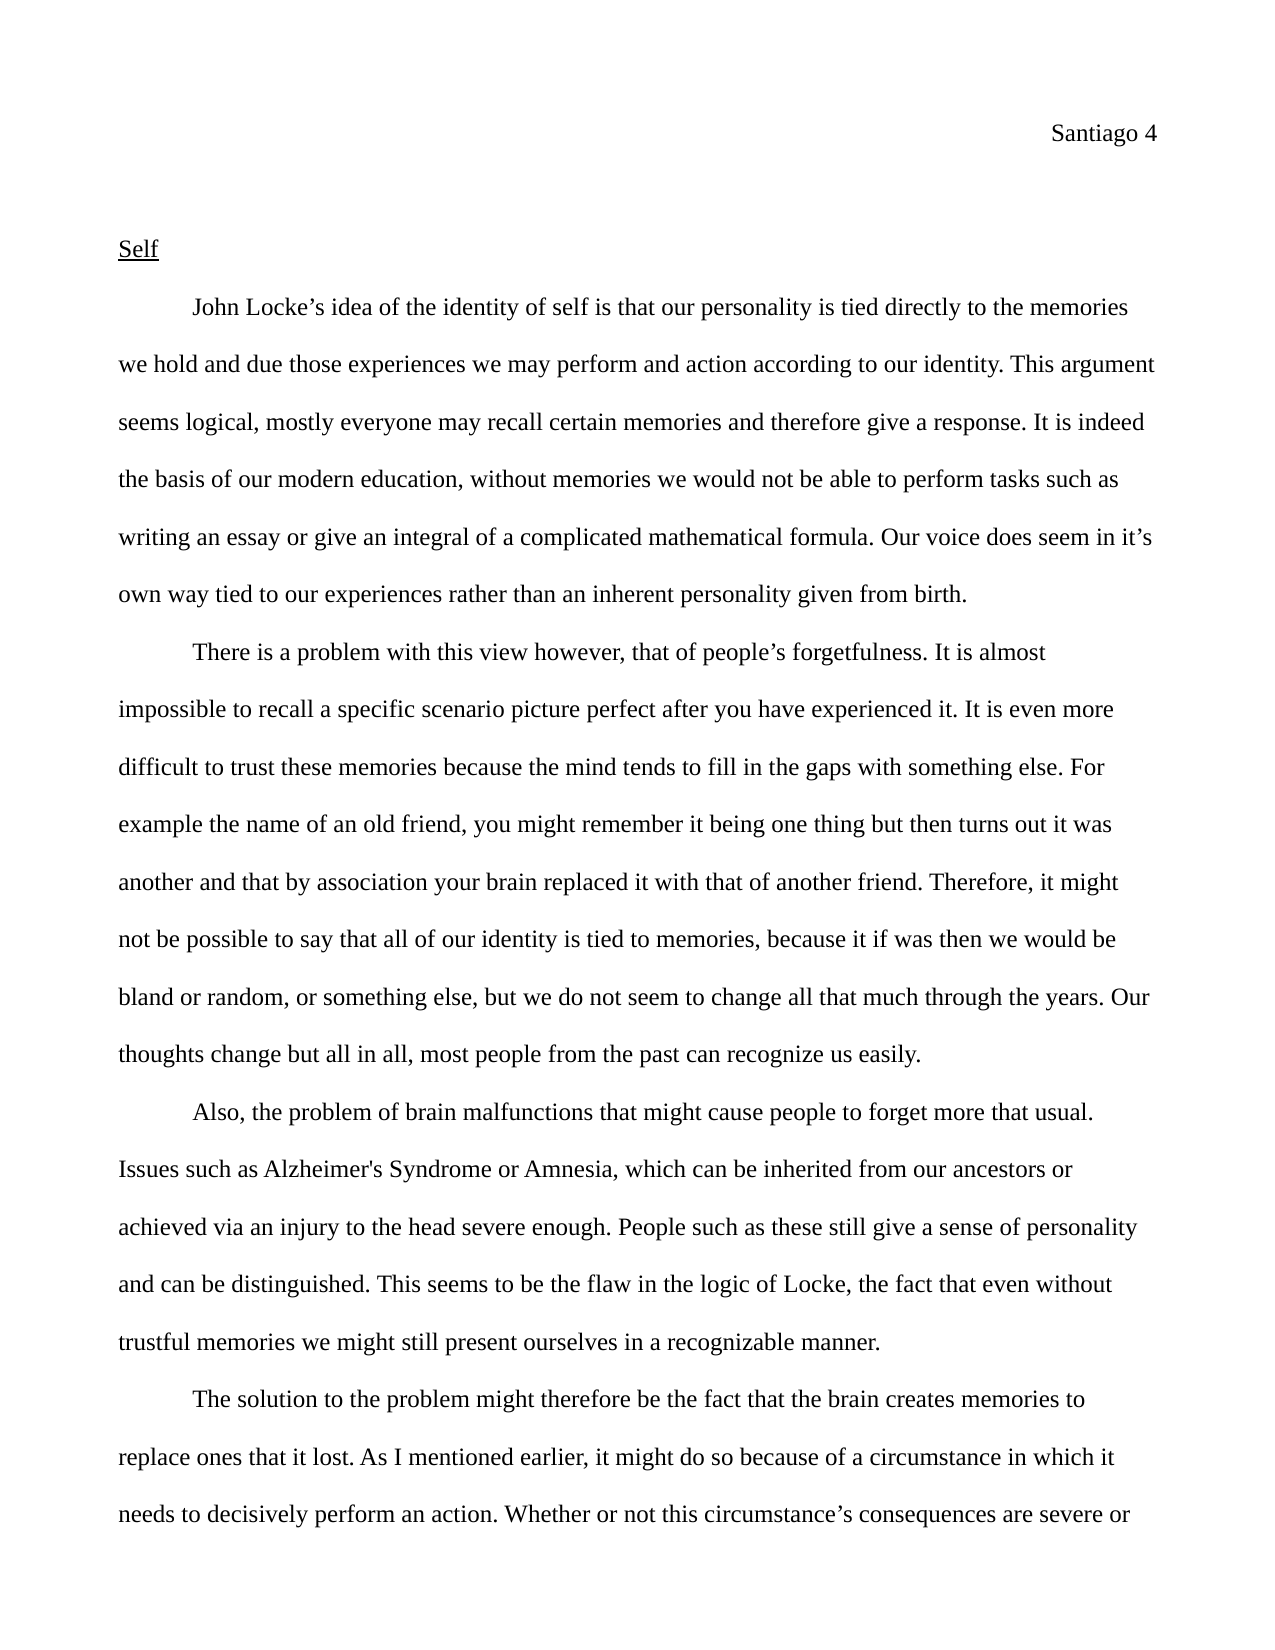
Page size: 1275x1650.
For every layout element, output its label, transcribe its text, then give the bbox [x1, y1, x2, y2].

text There is a problem with this view however, that of people’s forgetfulness. It is almost impossible to recall a specific scenario picture perfect after you have experienced it. It is even more difficult to trust these memories because the mind tends to fill in the gaps with something else. For example the name of an old friend, you might remember it being one thing but then turns out it was another and that by association your brain replaced it with that of another friend. Therefore, it might not be possible to say that all of our identity is tied to memories, because it if was then we would be bland or random, or something else, but we do not seem to change all that much through the years. Our thoughts change but all in all, most people from the past can recognize us easily. [118, 637, 1157, 1068]
text The solution to the problem might therefore be the fact that the brain creates memories to replace ones that it lost. As I mentioned earlier, it might do so because of a circumstance in which it needs to decisively perform an action. Whether or not this circumstance’s consequences are severe or [118, 1384, 1157, 1528]
text Also, the problem of brain malfunctions that might cause people to forget more that usual. Issues such as Alzheimer's Syndrome or Amnesia, which can be inherited from our ancestors or achieved via an injury to the head severe enough. People such as these still give a sense of personality and can be distinguished. This seems to be the flaw in the logic of Locke, the fact that even without trustful memories we might still present ourselves in a recognizable manner. [118, 1097, 1157, 1356]
text Self [118, 234, 1157, 263]
text John Locke’s idea of the identity of self is that our personality is tied directly to the memories we hold and due those experiences we may perform and action according to our identity. This argument seems logical, mostly everyone may recall certain memories and therefore give a response. It is indeed the basis of our modern education, without memories we would not be able to perform tasks such as writing an essay or give an integral of a complicated mathematical formula. Our voice does seem in it’s own way tied to our experiences rather than an inherent personality given from birth. [118, 292, 1157, 608]
